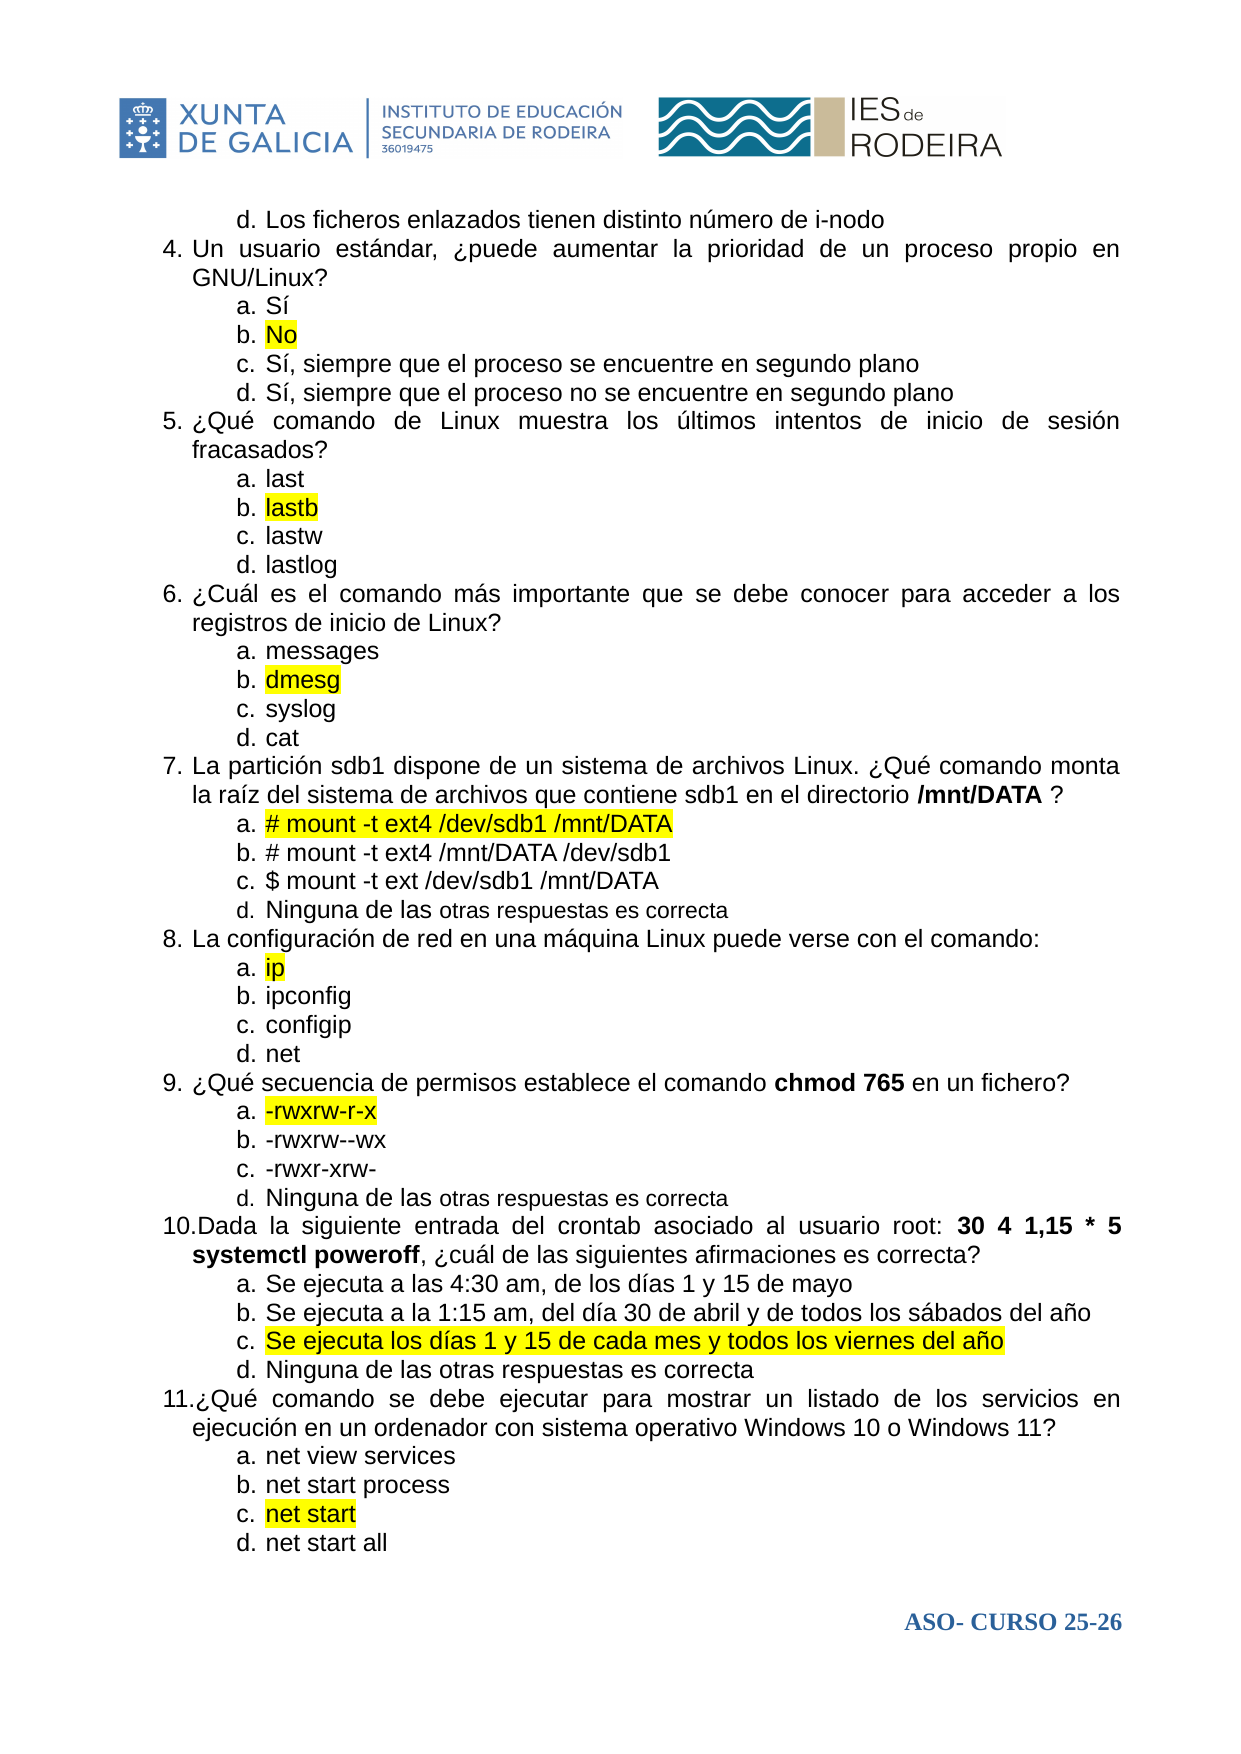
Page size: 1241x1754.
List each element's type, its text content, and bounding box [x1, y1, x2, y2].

list ¿Qué secuencia de permisos establece el comando chmod 765 en un fichero? [162, 1068, 1122, 1096]
list net [236, 1039, 1122, 1068]
list ip [236, 953, 1122, 981]
picture [118, 97, 623, 159]
list La configuración de red en una máquina Linux puede verse con el comando: [162, 924, 1122, 953]
list -rwxr-xrw- [236, 1154, 1122, 1183]
list ¿Qué comando se debe ejecutar para mostrar un listado de los servicios en ejecución en un ordenador con sistema operativo Windows 10 o Windows 11? [162, 1384, 1122, 1441]
list Dada la siguiente entrada del crontab asociado al usuario root: 30 4 1,15 * 5 systemctl poweroff, ¿cuál de las siguientes afirmaciones es correcta? [162, 1211, 1122, 1269]
list ipconfig [236, 981, 1122, 1010]
list ¿Qué comando de Linux muestra los últimos intentos de inicio de sesión fracasados? [162, 406, 1122, 464]
list La partición sdb1 dispone de un sistema de archivos Linux. ¿Qué comando monta la raíz del sistema de archivos que contiene sdb1 en el directorio /mnt/DATA ? [162, 751, 1122, 809]
list Ninguna de las otras respuestas es correcta [236, 1355, 1122, 1384]
list net start [236, 1499, 1122, 1528]
list syslog [236, 694, 1122, 723]
list configip [236, 1010, 1122, 1039]
list net view services [236, 1441, 1122, 1470]
list cat [236, 723, 1122, 751]
list Sí [236, 291, 1122, 320]
picture [657, 96, 1006, 158]
list Los ficheros enlazados tienen distinto número de i-nodo [236, 205, 1122, 234]
list dmesg [236, 665, 1122, 694]
list lastw [236, 521, 1122, 550]
list -rwxrw--wx [236, 1125, 1122, 1154]
list Ninguna de las otras respuestas es correcta [236, 1183, 1122, 1211]
list net start all [236, 1528, 1122, 1556]
list # mount -t ext4 /mnt/DATA /dev/sdb1 [236, 838, 1122, 866]
list $ mount -t ext /dev/sdb1 /mnt/DATA [236, 866, 1122, 895]
list -rwxrw-r-x [236, 1096, 1122, 1125]
list net start process [236, 1470, 1122, 1499]
list Sí, siempre que el proceso no se encuentre en segundo plano [236, 378, 1122, 406]
list Ninguna de las otras respuestas es correcta [236, 895, 1122, 924]
list # mount -t ext4 /dev/sdb1 /mnt/DATA [236, 809, 1122, 838]
list lastlog [236, 550, 1122, 579]
list Sí, siempre que el proceso se encuentre en segundo plano [236, 349, 1122, 378]
list ¿Cuál es el comando más importante que se debe conocer para acceder a los registros de inicio de Linux? [162, 579, 1122, 636]
list No [236, 320, 1122, 349]
list Se ejecuta a las 4:30 am, de los días 1 y 15 de mayo [236, 1269, 1122, 1298]
list Se ejecuta los días 1 y 15 de cada mes y todos los viernes del año [236, 1326, 1122, 1355]
list last [236, 464, 1122, 493]
list lastb [236, 493, 1122, 521]
list Se ejecuta a la 1:15 am, del día 30 de abril y de todos los sábados del año [236, 1298, 1122, 1326]
list messages [236, 636, 1122, 665]
list Un usuario estándar, ¿puede aumentar la prioridad de un proceso propio en GNU/Linux? [162, 234, 1122, 291]
